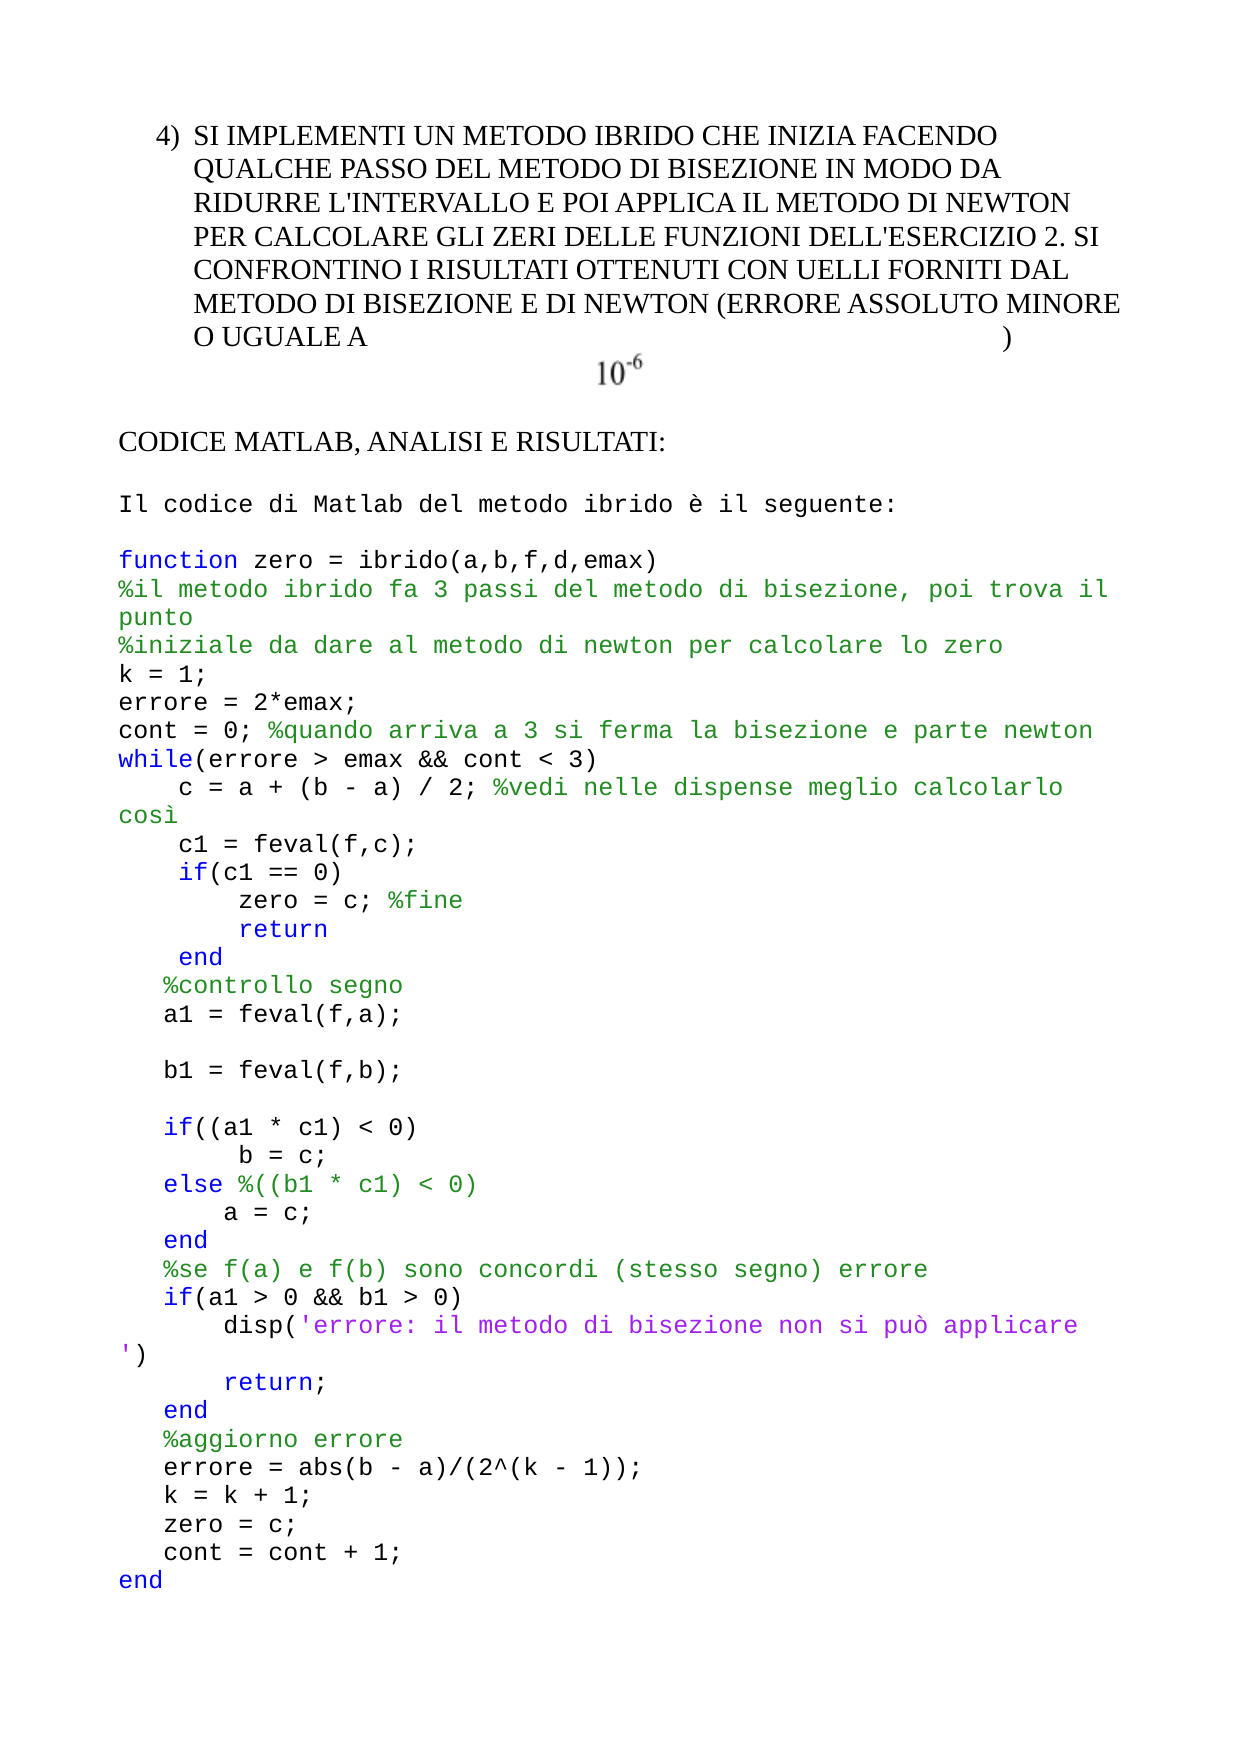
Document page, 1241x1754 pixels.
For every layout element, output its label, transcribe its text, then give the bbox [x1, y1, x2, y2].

text function zero = ibrido(a,b,f,d,emax) [118, 548, 1122, 576]
text end [118, 944, 1122, 973]
text Il codice di Matlab del metodo ibrido è il seguente: [118, 491, 1122, 519]
text %il metodo ibrido fa 3 passi del metodo di bisezione, poi trova il punto [118, 576, 1122, 633]
text CODICE MATLAB, ANALISI E RISULTATI: [118, 424, 1122, 458]
text k = k + 1; [118, 1483, 1122, 1511]
text k = 1; [118, 661, 1122, 689]
text end [118, 1568, 1122, 1596]
text a = c; [118, 1199, 1122, 1228]
text c1 = feval(f,c); [118, 831, 1122, 859]
text %se f(a) e f(b) sono concordi (stesso segno) errore [118, 1256, 1122, 1284]
text %iniziale da dare al metodo di newton per calcolare lo zero [118, 633, 1122, 661]
text disp('errore: il metodo di bisezione non si può applicare ') [118, 1313, 1122, 1369]
text %aggiorno errore [118, 1426, 1122, 1454]
text b1 = feval(f,b); [118, 1058, 1122, 1086]
text end [118, 1398, 1122, 1426]
text cont = 0; %quando arriva a 3 si ferma la bisezione e parte newton [118, 718, 1122, 746]
text a1 = feval(f,a); [118, 1001, 1122, 1029]
text return; [118, 1369, 1122, 1398]
text if(a1 > 0 && b1 > 0) [118, 1284, 1122, 1313]
text cont = cont + 1; [118, 1539, 1122, 1568]
text errore = abs(b - a)/(2^(k - 1)); [118, 1454, 1122, 1483]
list SI IMPLEMENTI UN METODO IBRIDO CHE INIZIA FACENDO QUALCHE PASSO DEL METODO DI BISEZIONE IN MODO DA RIDURRE L'INTERVALLO E POI APPLICA IL METODO DI NEWTON PER CALCOLARE GLI ZERI DELLE FUNZIONI DELL'ESERCIZIO 2. SI CONFRONTINO I RISULTATI OTTENUTI CON UELLI FORNITI DAL METODO DI BISEZIONE E DI NEWTON (ERRORE ASSOLUTO MINORE O UGUALE A ) [156, 118, 1122, 353]
text return [118, 916, 1122, 944]
text while(errore > emax && cont < 3) [118, 746, 1122, 774]
text end [118, 1228, 1122, 1256]
text errore = 2*emax; [118, 689, 1122, 718]
text if((a1 * c1) < 0) [118, 1114, 1122, 1143]
text b = c; [118, 1143, 1122, 1171]
text zero = c; [118, 1511, 1122, 1539]
text if(c1 == 0) [118, 859, 1122, 888]
text zero = c; %fine [118, 888, 1122, 916]
text %controllo segno [118, 973, 1122, 1001]
text c = a + (b - a) / 2; %vedi nelle dispense meglio calcolarlo così [118, 774, 1122, 831]
text else %((b1 * c1) < 0) [118, 1171, 1122, 1199]
